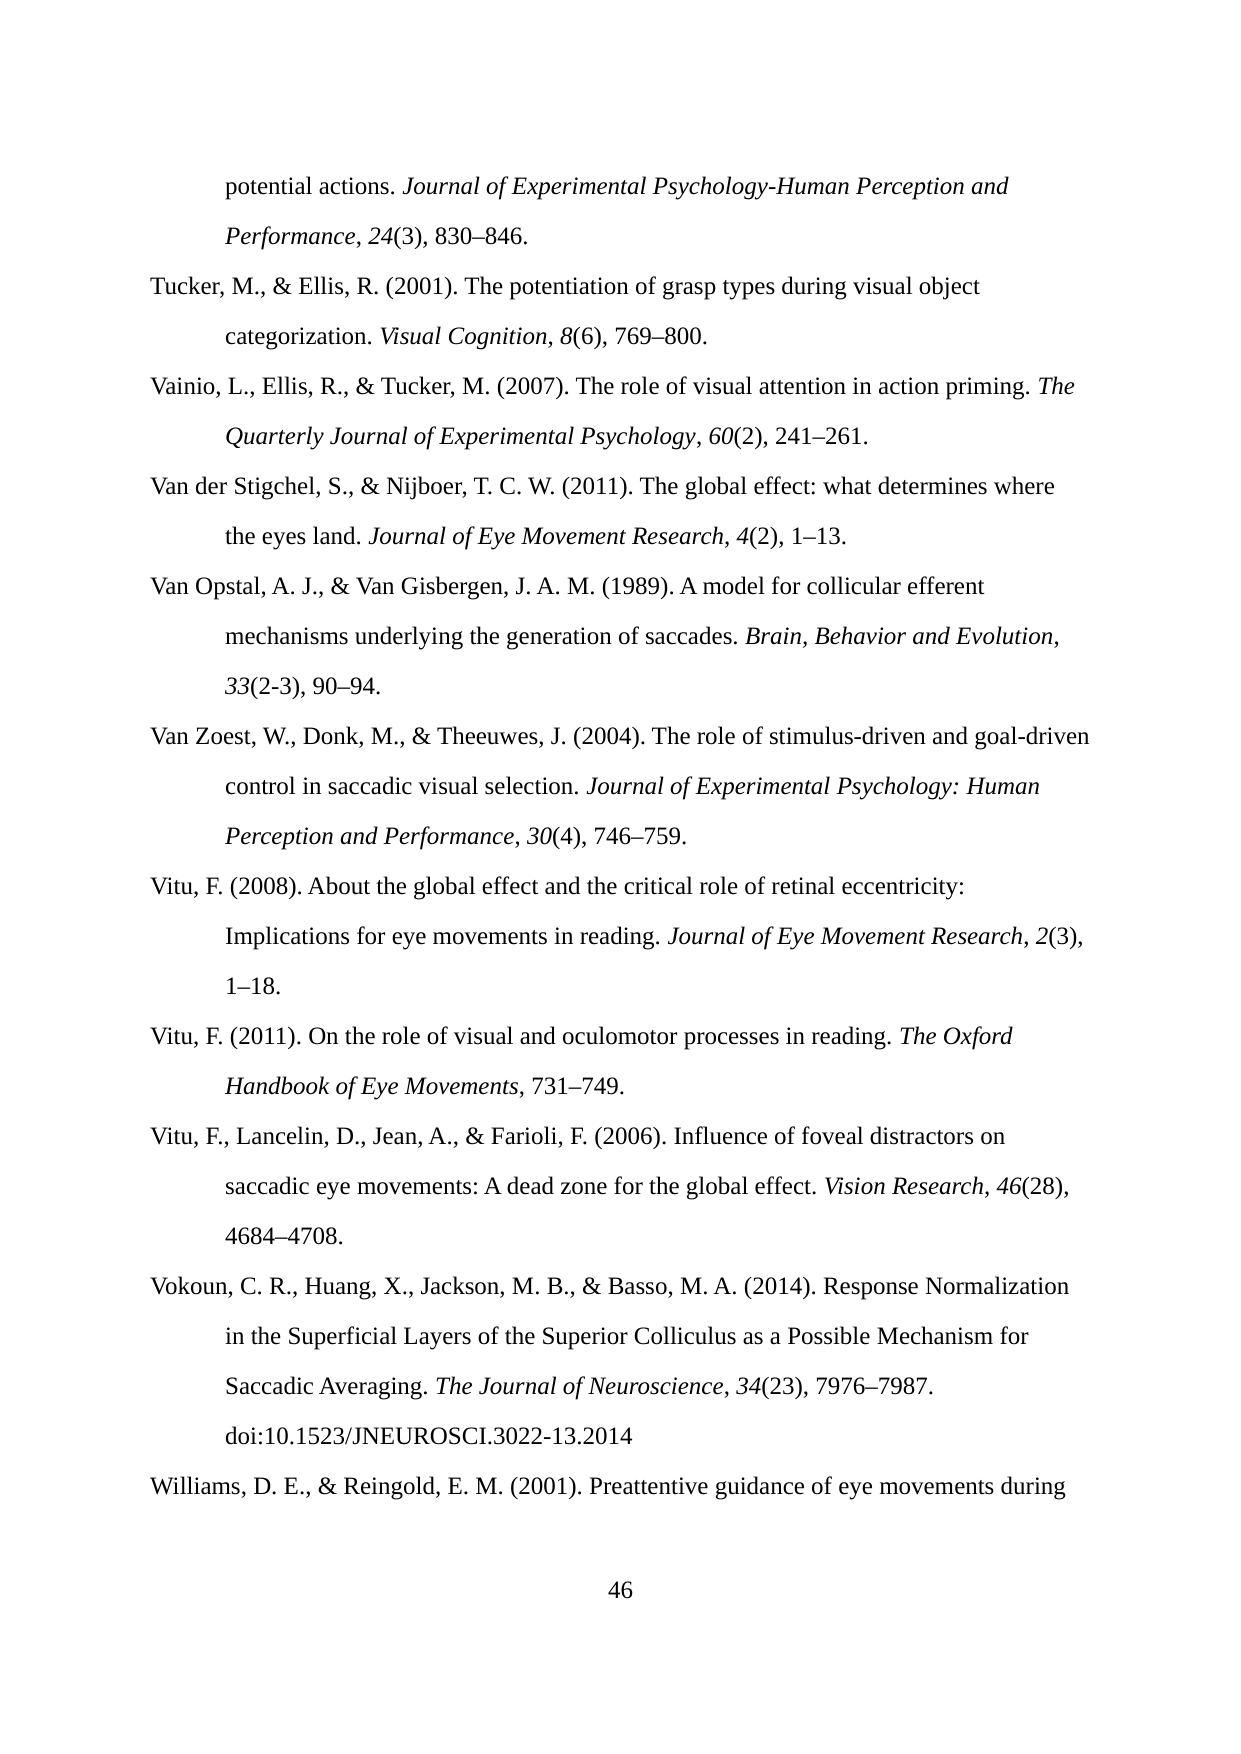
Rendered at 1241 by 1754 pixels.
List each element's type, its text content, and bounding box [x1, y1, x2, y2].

text Vainio, L., Ellis, R., & Tucker, M. (2007). The role of visual attention in action priming. The Quarterly Journal of Experimental Psychology, 60(2), 241–261. [150, 350, 1091, 450]
text Vitu, F. (2011). On the role of visual and oculomotor processes in reading. The Oxford Handbook of Eye Movements, 731–749. [150, 1000, 1091, 1100]
text Van Zoest, W., Donk, M., & Theeuwes, J. (2004). The role of stimulus-driven and goal-driven control in saccadic visual selection. Journal of Experimental Psychology: Human Perception and Performance, 30(4), 746–759. [150, 700, 1091, 850]
text Van Opstal, A. J., & Van Gisbergen, J. A. M. (1989). A model for collicular efferent mechanisms underlying the generation of saccades. Brain, Behavior and Evolution, 33(2-3), 90–94. [150, 550, 1091, 700]
text Vitu, F., Lancelin, D., Jean, A., & Farioli, F. (2006). Influence of foveal distractors on saccadic eye movements: A dead zone for the global effect. Vision Research, 46(28), 4684–4708. [150, 1100, 1091, 1250]
text Williams, D. E., & Reingold, E. M. (2001). Preattentive guidance of eye movements during [150, 1450, 1091, 1500]
text Vokoun, C. R., Huang, X., Jackson, M. B., & Basso, M. A. (2014). Response Normalization in the Superficial Layers of the Superior Colliculus as a Possible Mechanism for Saccadic Averaging. The Journal of Neuroscience, 34(23), 7976–7987. doi:10.1523/JNEUROSCI.3022-13.2014 [150, 1250, 1091, 1450]
text Tucker, M., & Ellis, R. (2001). The potentiation of grasp types during visual object categorization. Visual Cognition, 8(6), 769–800. [150, 250, 1091, 350]
text Vitu, F. (2008). About the global effect and the critical role of retinal eccentricity: Implications for eye movements in reading. Journal of Eye Movement Research, 2(3), 1–18. [150, 850, 1091, 1000]
text Van der Stigchel, S., & Nijboer, T. C. W. (2011). The global effect: what determines where the eyes land. Journal of Eye Movement Research, 4(2), 1–13. [150, 450, 1091, 550]
text potential actions. Journal of Experimental Psychology-Human Perception and Performance, 24(3), 830–846. [150, 150, 1091, 250]
